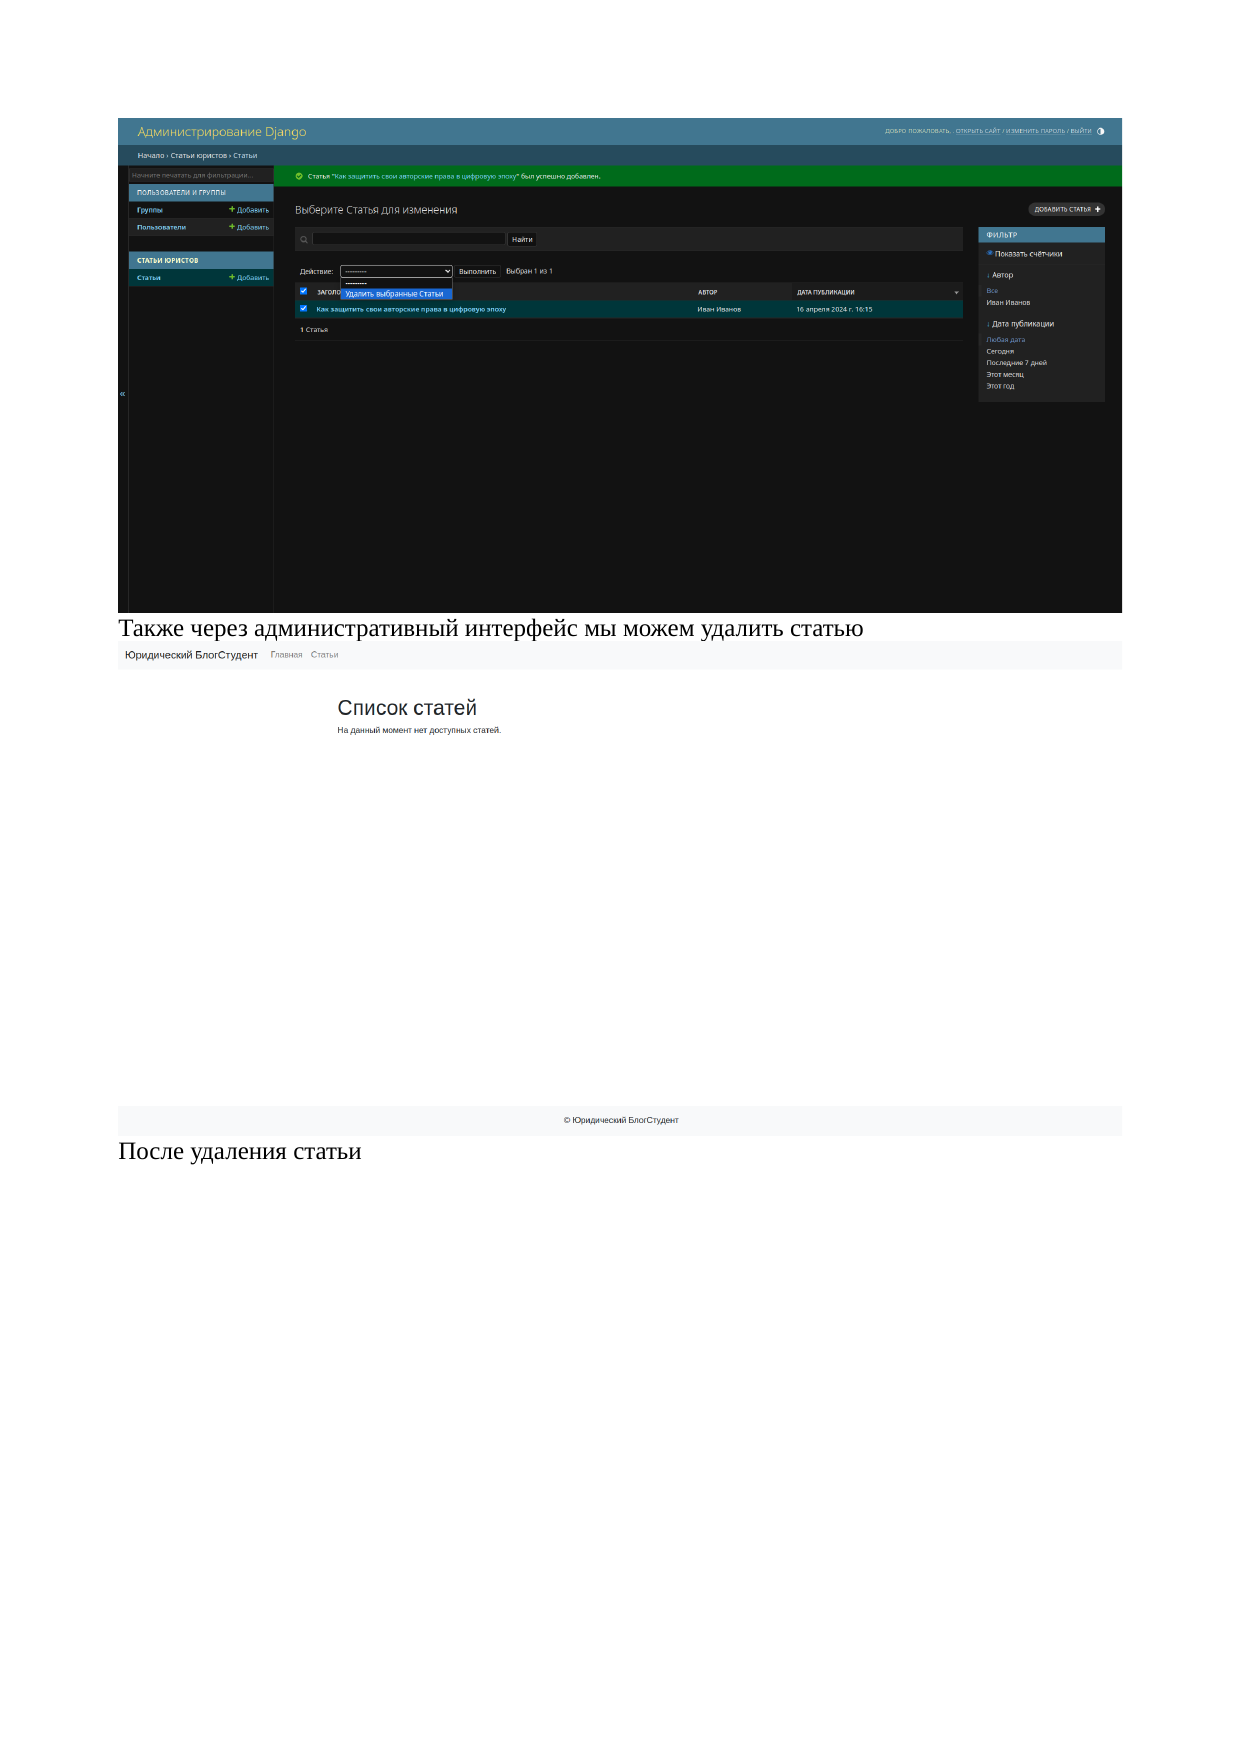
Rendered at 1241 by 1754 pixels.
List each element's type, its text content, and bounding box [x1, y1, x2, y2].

text После удаления статьи [118, 1136, 1122, 1165]
picture [118, 118, 1123, 613]
text Также через административный интерфейс мы можем удалить статью [118, 613, 1122, 641]
picture [118, 641, 1123, 1136]
